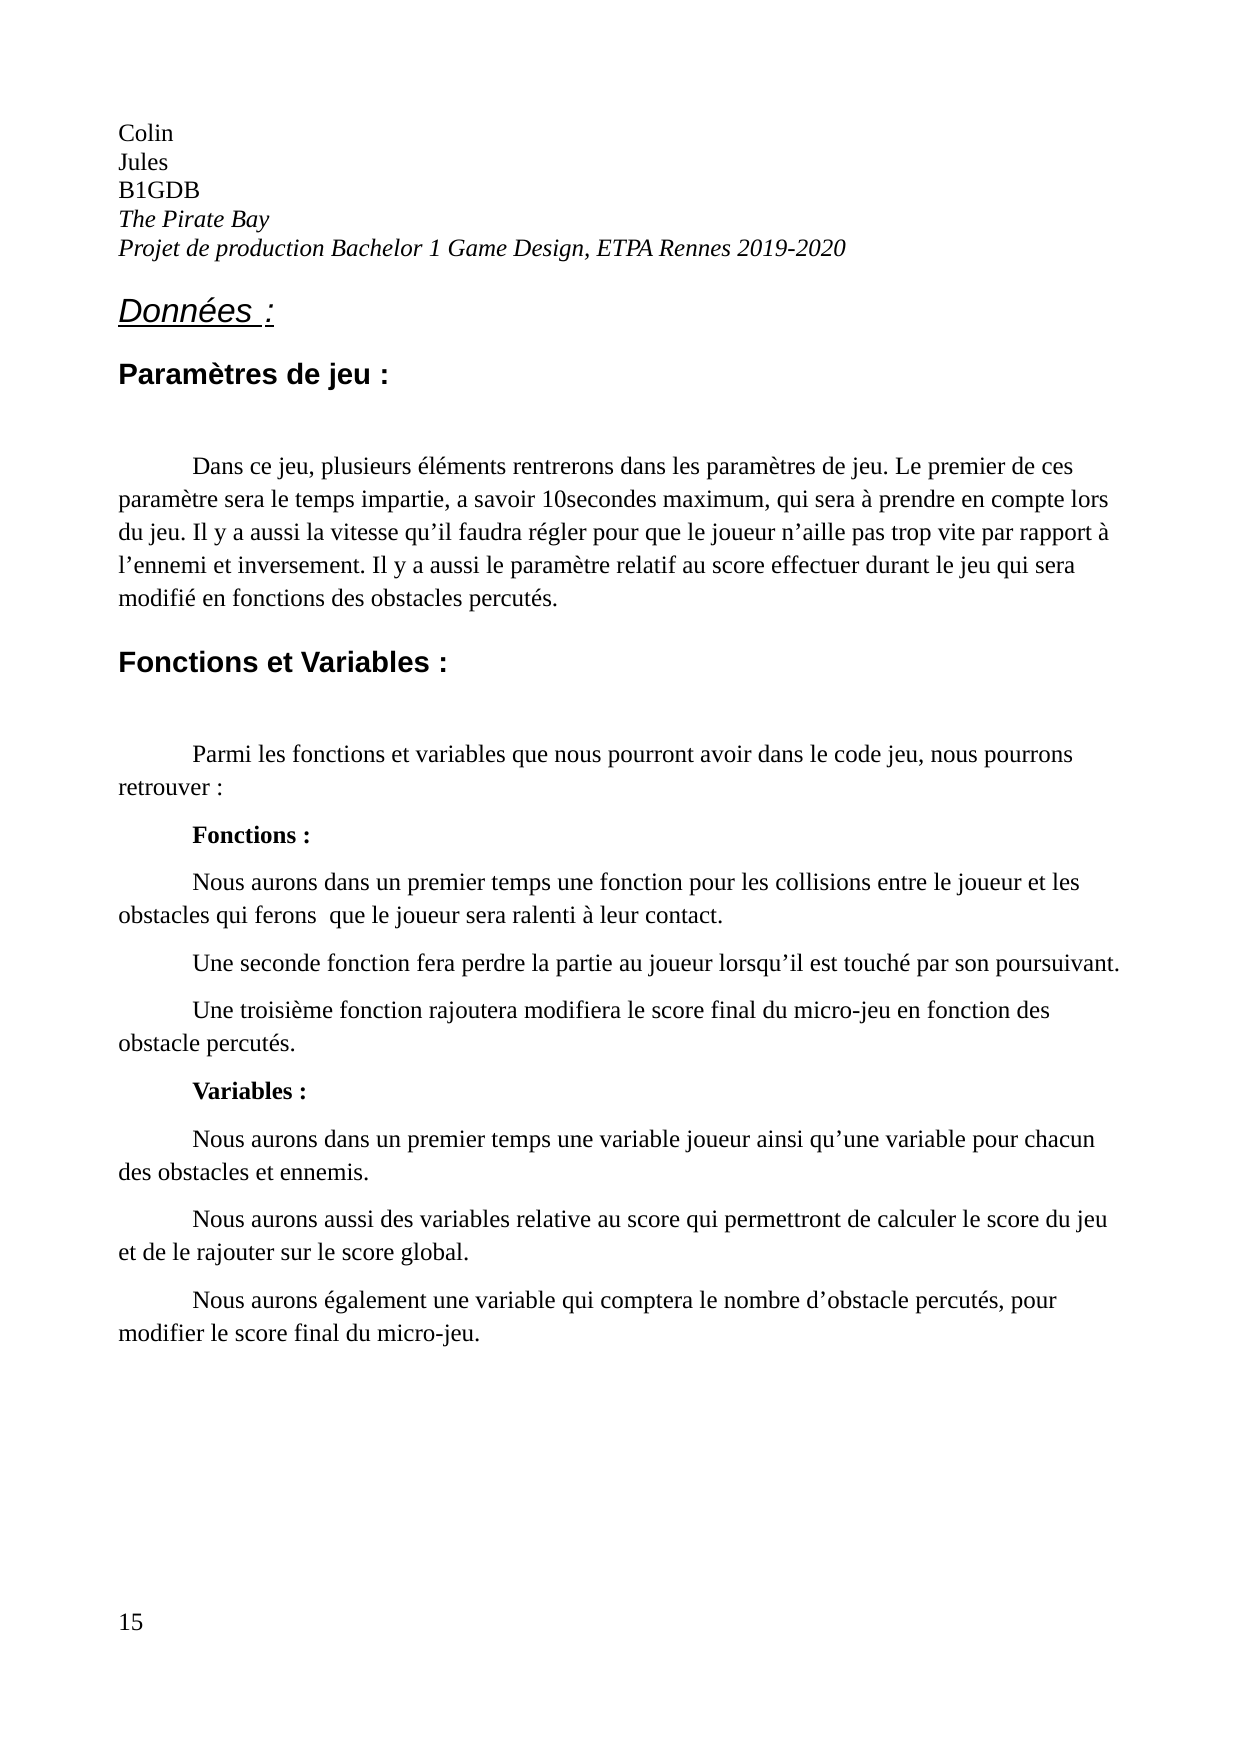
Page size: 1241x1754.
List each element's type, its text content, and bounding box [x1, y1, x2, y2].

text Nous aurons dans un premier temps une fonction pour les collisions entre le joueur et les obstacles qui ferons que le joueur sera ralenti à leur contact. [118, 867, 1122, 929]
subtitle Paramètres de jeu : [118, 357, 1122, 391]
subtitle Fonctions et Variables : [118, 645, 1122, 679]
text Variables : [118, 1076, 1122, 1105]
text Fonctions : [118, 820, 1122, 848]
text Nous aurons également une variable qui comptera le nombre d’obstacle percutés, pour modifier le score final du micro-jeu. [118, 1285, 1122, 1347]
text Dans ce jeu, plusieurs éléments rentrerons dans les paramètres de jeu. Le premier de ces paramètre sera le temps impartie, a savoir 10secondes maximum, qui sera à prendre en compte lors du jeu. Il y a aussi la vitesse qu’il faudra régler pour que le joueur n’aille pas trop vite par rapport à l’ennemi et inversement. Il y a aussi le paramètre relatif au score effectuer durant le jeu qui sera modifié en fonctions des obstacles percutés. [118, 451, 1122, 612]
subtitle Données : [118, 291, 1122, 330]
text Nous aurons aussi des variables relative au score qui permettront de calculer le score du jeu et de le rajouter sur le score global. [118, 1204, 1122, 1266]
text Nous aurons dans un premier temps une variable joueur ainsi qu’une variable pour chacun des obstacles et ennemis. [118, 1124, 1122, 1186]
text Une seconde fonction fera perdre la partie au joueur lorsqu’il est touché par son poursuivant. [118, 948, 1122, 977]
text Une troisième fonction rajoutera modifiera le score final du micro-jeu en fonction des obstacle percutés. [118, 996, 1122, 1057]
text Parmi les fonctions et variables que nous pourront avoir dans le code jeu, nous pourrons retrouver : [118, 739, 1122, 801]
